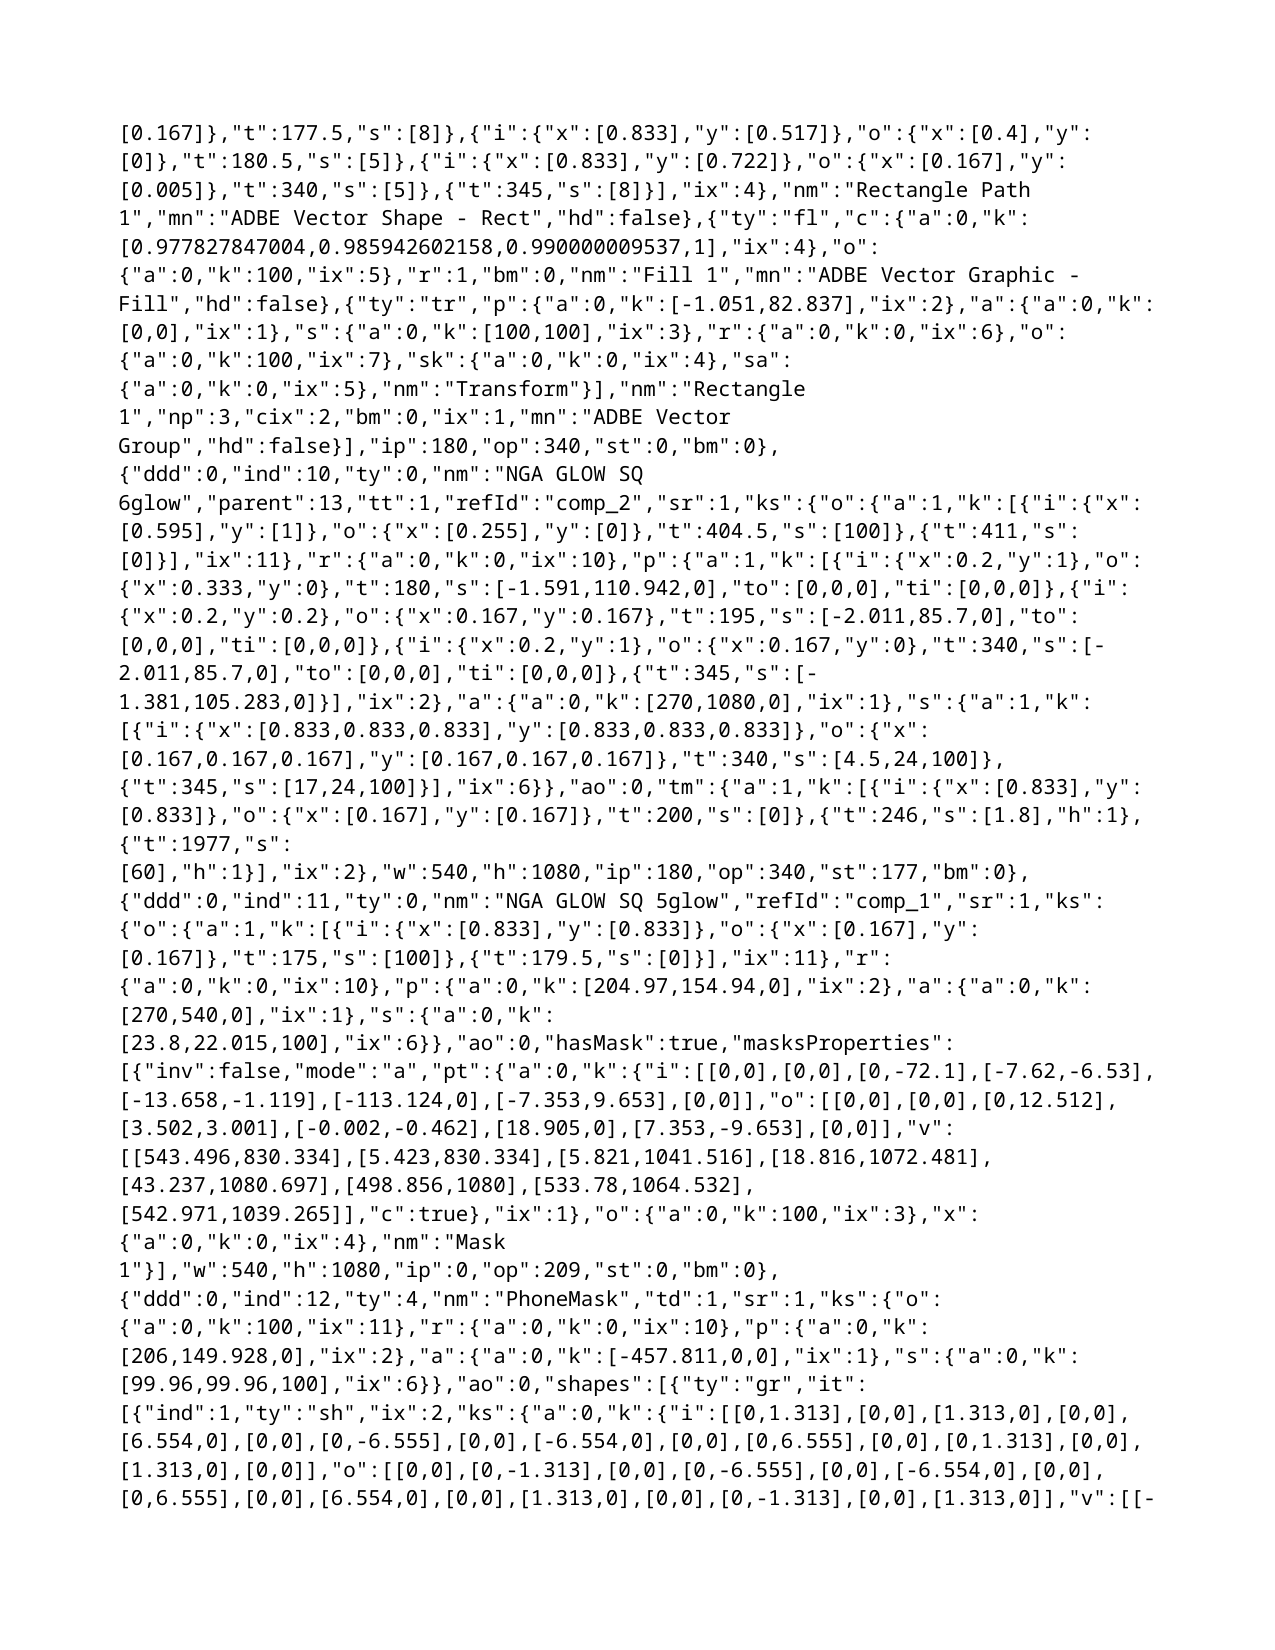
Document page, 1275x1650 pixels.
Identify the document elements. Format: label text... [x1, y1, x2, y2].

text [0.167]},"t":177.5,"s":[8]},{"i":{"x":[0.833],"y":[0.517]},"o":{"x":[0.4],"y":[0]},"t":180.5,"s":[5]},{"i":{"x":[0.833],"y":[0.722]},"o":{"x":[0.167],"y":[0.005]},"t":340,"s":[5]},{"t":345,"s":[8]}],"ix":4},"nm":"Rectangle Path 1","mn":"ADBE Vector Shape - Rect","hd":false},{"ty":"fl","c":{"a":0,"k":[0.977827847004,0.985942602158,0.990000009537,1],"ix":4},"o":{"a":0,"k":100,"ix":5},"r":1,"bm":0,"nm":"Fill 1","mn":"ADBE Vector Graphic - Fill","hd":false},{"ty":"tr","p":{"a":0,"k":[-1.051,82.837],"ix":2},"a":{"a":0,"k":[0,0],"ix":1},"s":{"a":0,"k":[100,100],"ix":3},"r":{"a":0,"k":0,"ix":6},"o":{"a":0,"k":100,"ix":7},"sk":{"a":0,"k":0,"ix":4},"sa":{"a":0,"k":0,"ix":5},"nm":"Transform"}],"nm":"Rectangle 1","np":3,"cix":2,"bm":0,"ix":1,"mn":"ADBE Vector Group","hd":false}],"ip":180,"op":340,"st":0,"bm":0},{"ddd":0,"ind":10,"ty":0,"nm":"NGA GLOW SQ 6glow","parent":13,"tt":1,"refId":"comp_2","sr":1,"ks":{"o":{"a":1,"k":[{"i":{"x":[0.595],"y":[1]},"o":{"x":[0.255],"y":[0]},"t":404.5,"s":[100]},{"t":411,"s":[0]}],"ix":11},"r":{"a":0,"k":0,"ix":10},"p":{"a":1,"k":[{"i":{"x":0.2,"y":1},"o":{"x":0.333,"y":0},"t":180,"s":[-1.591,110.942,0],"to":[0,0,0],"ti":[0,0,0]},{"i":{"x":0.2,"y":0.2},"o":{"x":0.167,"y":0.167},"t":195,"s":[-2.011,85.7,0],"to":[0,0,0],"ti":[0,0,0]},{"i":{"x":0.2,"y":1},"o":{"x":0.167,"y":0},"t":340,"s":[-2.011,85.7,0],"to":[0,0,0],"ti":[0,0,0]},{"t":345,"s":[-1.381,105.283,0]}],"ix":2},"a":{"a":0,"k":[270,1080,0],"ix":1},"s":{"a":1,"k":[{"i":{"x":[0.833,0.833,0.833],"y":[0.833,0.833,0.833]},"o":{"x":[0.167,0.167,0.167],"y":[0.167,0.167,0.167]},"t":340,"s":[4.5,24,100]},{"t":345,"s":[17,24,100]}],"ix":6}},"ao":0,"tm":{"a":1,"k":[{"i":{"x":[0.833],"y":[0.833]},"o":{"x":[0.167],"y":[0.167]},"t":200,"s":[0]},{"t":246,"s":[1.8],"h":1},{"t":1977,"s":[60],"h":1}],"ix":2},"w":540,"h":1080,"ip":180,"op":340,"st":177,"bm":0},{"ddd":0,"ind":11,"ty":0,"nm":"NGA GLOW SQ 5glow","refId":"comp_1","sr":1,"ks":{"o":{"a":1,"k":[{"i":{"x":[0.833],"y":[0.833]},"o":{"x":[0.167],"y":[0.167]},"t":175,"s":[100]},{"t":179.5,"s":[0]}],"ix":11},"r":{"a":0,"k":0,"ix":10},"p":{"a":0,"k":[204.97,154.94,0],"ix":2},"a":{"a":0,"k":[270,540,0],"ix":1},"s":{"a":0,"k":[23.8,22.015,100],"ix":6}},"ao":0,"hasMask":true,"masksProperties":[{"inv":false,"mode":"a","pt":{"a":0,"k":{"i":[[0,0],[0,0],[0,-72.1],[-7.62,-6.53],[-13.658,-1.119],[-113.124,0],[-7.353,9.653],[0,0]],"o":[[0,0],[0,0],[0,12.512],[3.502,3.001],[-0.002,-0.462],[18.905,0],[7.353,-9.653],[0,0]],"v":[[543.496,830.334],[5.423,830.334],[5.821,1041.516],[18.816,1072.481],[43.237,1080.697],[498.856,1080],[533.78,1064.532],[542.971,1039.265]],"c":true},"ix":1},"o":{"a":0,"k":100,"ix":3},"x":{"a":0,"k":0,"ix":4},"nm":"Mask 1"}],"w":540,"h":1080,"ip":0,"op":209,"st":0,"bm":0},{"ddd":0,"ind":12,"ty":4,"nm":"PhoneMask","td":1,"sr":1,"ks":{"o":{"a":0,"k":100,"ix":11},"r":{"a":0,"k":0,"ix":10},"p":{"a":0,"k":[206,149.928,0],"ix":2},"a":{"a":0,"k":[-457.811,0,0],"ix":1},"s":{"a":0,"k":[99.96,99.96,100],"ix":6}},"ao":0,"shapes":[{"ty":"gr","it":[{"ind":1,"ty":"sh","ix":2,"ks":{"a":0,"k":{"i":[[0,1.313],[0,0],[1.313,0],[0,0],[6.554,0],[0,0],[0,-6.555],[0,0],[-6.554,0],[0,0],[0,6.555],[0,0],[0,1.313],[0,0],[1.313,0],[0,0]],"o":[[0,0],[0,-1.313],[0,0],[0,-6.555],[0,0],[-6.554,0],[0,0],[0,6.555],[0,0],[6.554,0],[0,0],[1.313,0],[0,0],[0,-1.313],[0,0],[1.313,0]],"v":[[- [118, 118, 1157, 1512]
